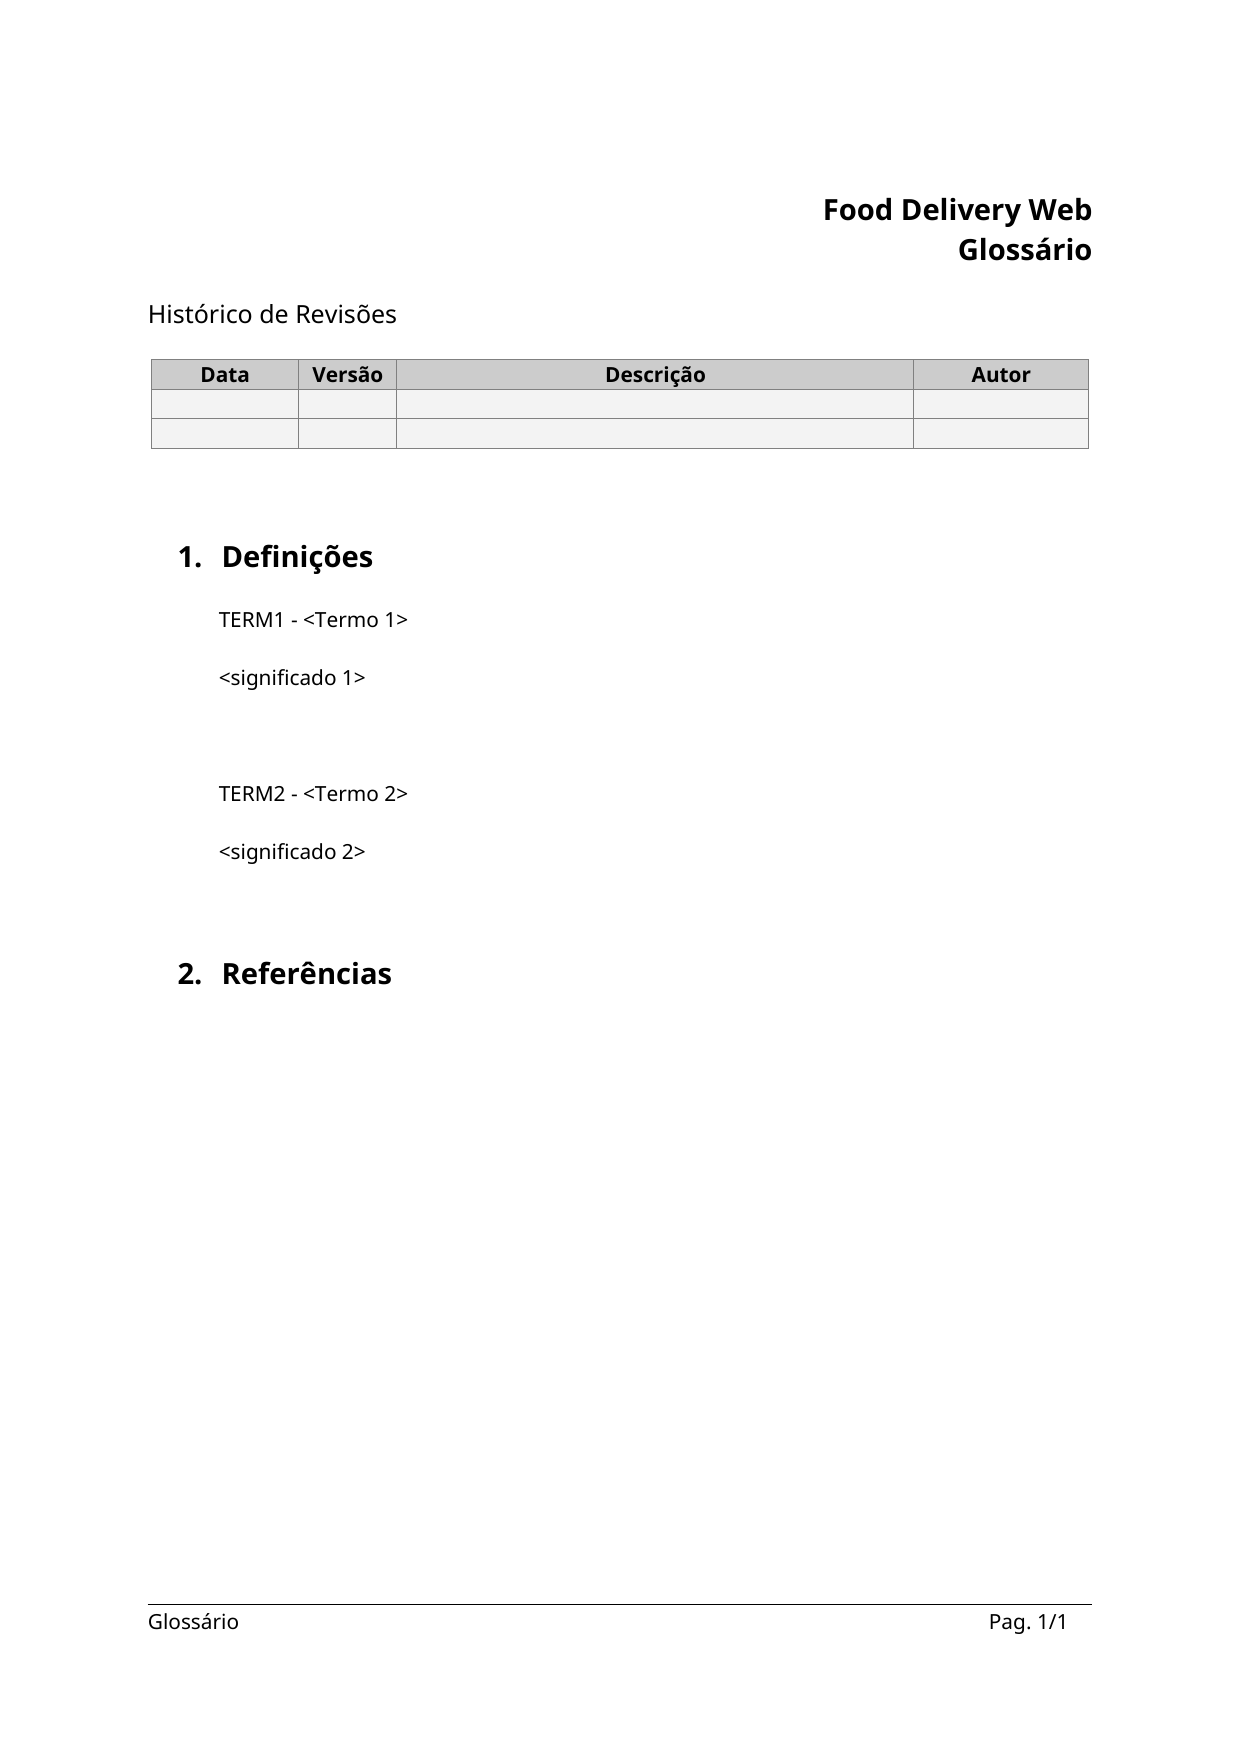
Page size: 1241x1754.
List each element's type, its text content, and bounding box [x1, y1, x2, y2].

text Glossário [185, 229, 1092, 268]
text <significado 2> [148, 837, 1092, 866]
table_header Descrição [397, 360, 913, 389]
subtitle Referências [148, 953, 1092, 993]
table_cell [152, 419, 298, 448]
table_header Data [152, 360, 298, 389]
text TERM2 - <Termo 2> [148, 779, 1092, 808]
table_header Autor [914, 360, 1088, 389]
text TERM1 - <Termo 1> [148, 605, 1092, 634]
subtitle Definições [148, 536, 1092, 576]
table_cell [914, 390, 1088, 418]
table_cell [397, 390, 913, 418]
table_cell [397, 419, 913, 448]
table_cell [914, 419, 1088, 448]
table_header Versão [299, 360, 396, 389]
text Histórico de Revisões [148, 297, 1092, 331]
table_cell [299, 390, 396, 418]
table_cell [299, 419, 396, 448]
text <significado 1> [148, 663, 1092, 692]
table_cell [152, 390, 298, 418]
text Food Delivery Web [148, 189, 1092, 229]
